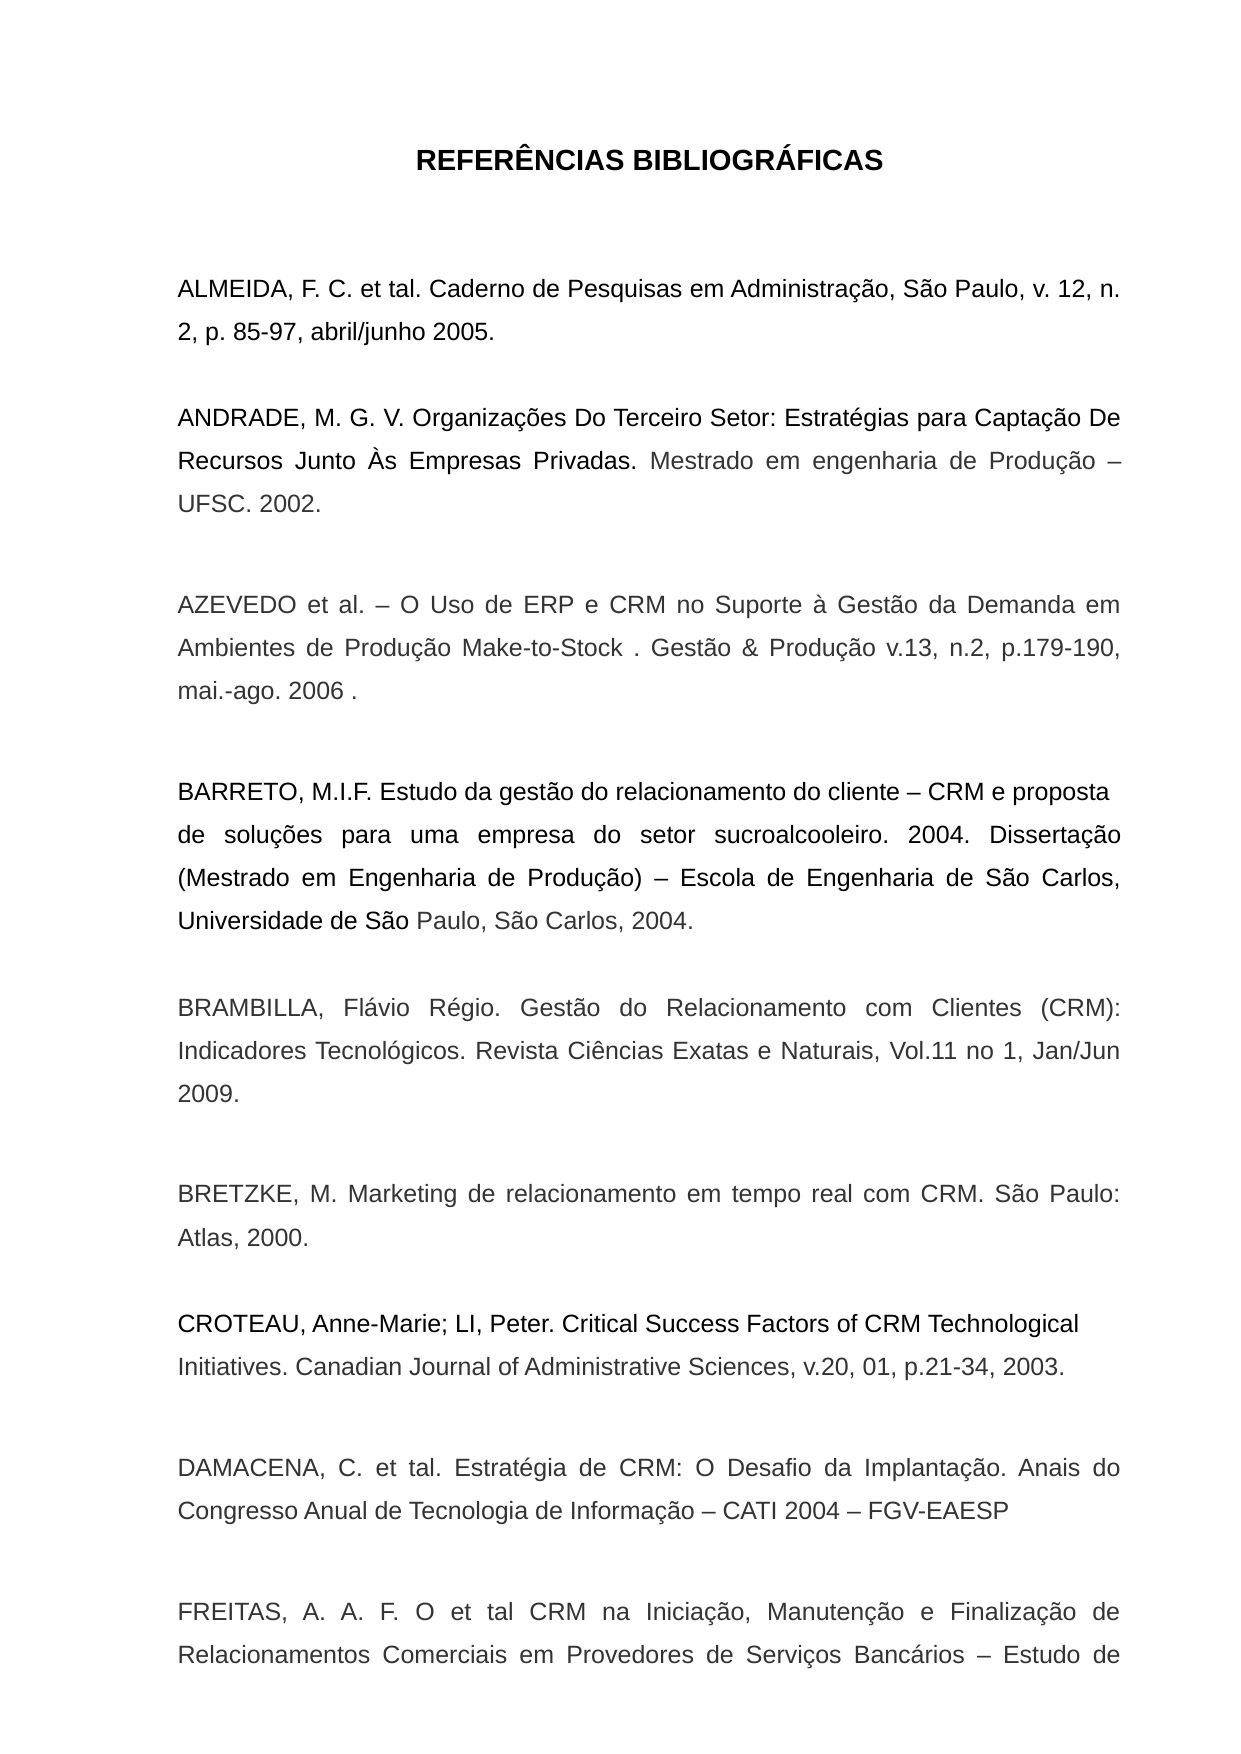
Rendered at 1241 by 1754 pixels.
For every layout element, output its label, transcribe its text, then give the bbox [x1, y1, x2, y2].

text FREITAS, A. A. F. O et tal CRM na Iniciação, Manutenção e Finalização de Relacionamentos Comerciais em Provedores de Serviços Bancários – Estudo de [177, 1597, 1122, 1668]
text ALMEIDA, F. C. et tal. Caderno de Pesquisas em Administração, São Paulo, v. 12, n. 2, p. 85-97, abril/junho 2005. [177, 273, 1122, 345]
text CROTEAU, Anne-Marie; LI, Peter. Critical Success Factors of CRM Technological [177, 1309, 1122, 1338]
text DAMACENA, C. et tal. Estratégia de CRM: O Desafio da Implantação. Anais do Congresso Anual de Tecnologia de Informação – CATI 2004 – FGV-EAESP [177, 1453, 1122, 1524]
text Initiatives. Canadian Journal of Administrative Sciences, v.20, 01, p.21-34, 2003. [177, 1352, 1122, 1381]
text BARRETO, M.I.F. Estudo da gestão do relacionamento do cliente – CRM e proposta [177, 777, 1122, 806]
text BRAMBILLA, Flávio Régio. Gestão do Relacionamento com Clientes (CRM): Indicadores Tecnológicos. Revista Ciências Exatas e Naturais, Vol.11 no 1, Jan/Jun 2009. [177, 992, 1122, 1107]
text BRETZKE, M. Marketing de relacionamento em tempo real com CRM. São Paulo: Atlas, 2000. [177, 1179, 1122, 1251]
text de soluções para uma empresa do setor sucroalcooleiro. 2004. Dissertação (Mestrado em Engenharia de Produção) – Escola de Engenharia de São Carlos, Universidade de São Paulo, São Carlos, 2004. [177, 820, 1122, 935]
subtitle REFERÊNCIAS BIBLIOGRÁFICAS [177, 143, 1122, 177]
text ANDRADE, M. G. V. Organizações Do Terceiro Setor: Estratégias para Captação De Recursos Junto Às Empresas Privadas. Mestrado em engenharia de Produção – UFSC. 2002. [177, 403, 1122, 518]
text AZEVEDO et al. – O Uso de ERP e CRM no Suporte à Gestão da Demanda em Ambientes de Produção Make-to-Stock . Gestão & Produção v.13, n.2, p.179-190, mai.-ago. 2006 . [177, 590, 1122, 705]
